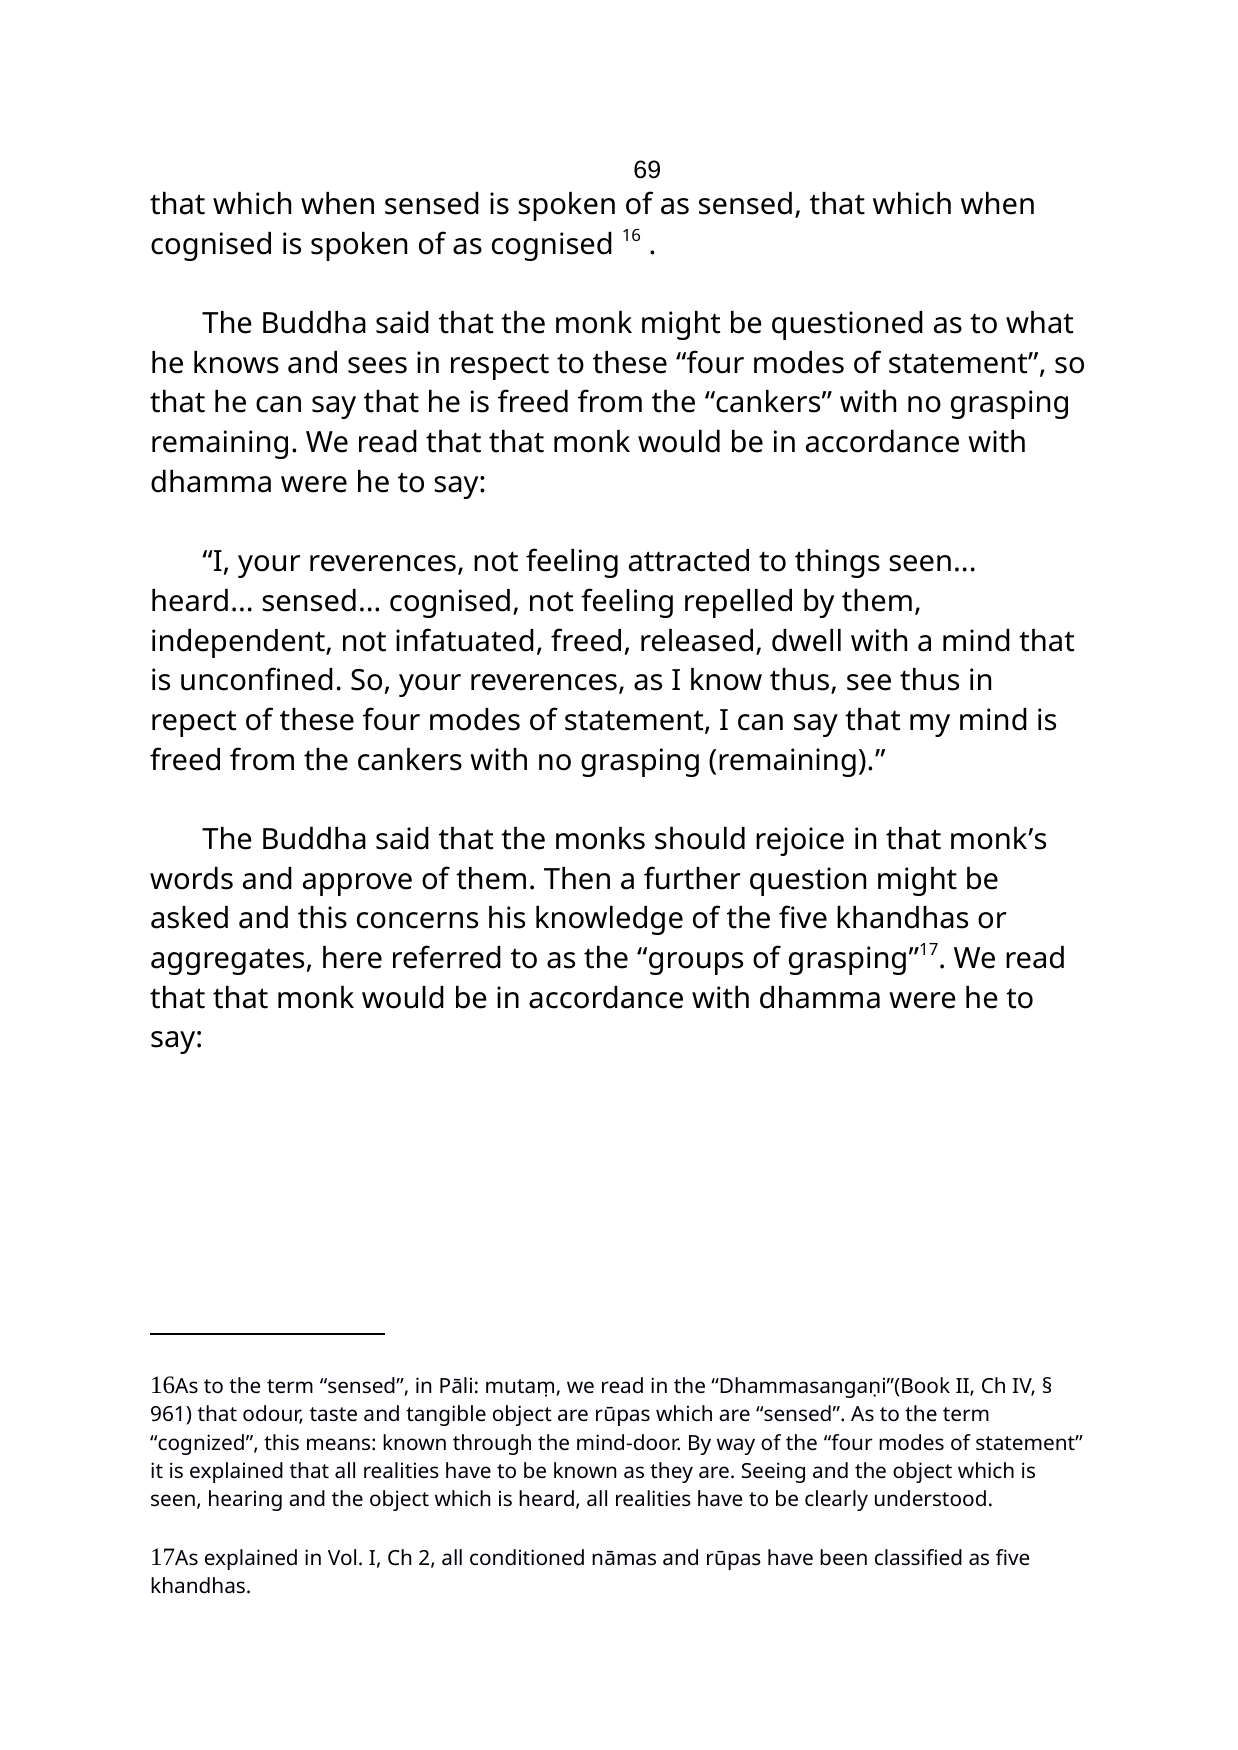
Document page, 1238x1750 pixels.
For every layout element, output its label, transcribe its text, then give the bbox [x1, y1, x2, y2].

text The Buddha said that the monk might be questioned as to what he knows and sees in respect to these “four modes of statement”, so that he can say that he is freed from the “cankers” with no grasping remaining. We read that that monk would be in accordance with dhamma were he to say: [150, 302, 1087, 501]
text The Buddha said that the monks should rejoice in that monk’s words and approve of them. Then a further question might be asked and this concerns his knowledge of the five khandhas or aggregates, here referred to as the “groups of grasping”. We read that that monk would be in accordance with dhamma were he to say: [150, 818, 1087, 1056]
text As explained in Vol. I, Ch 2, all conditioned nāmas and rūpas have been classified as five khandhas. [150, 1542, 1087, 1600]
text that which when sensed is spoken of as sensed, that which when cognised is spoken of as cognised . [150, 183, 1087, 263]
text As to the term “sensed”, in Pāli: mutaṃ, we read in the “Dhammasangaṇi”(Book II, Ch IV, § 961) that odour, taste and tangible object are rūpas which are “sensed”. As to the term “cognized”, this means: known through the mind-door. By way of the “four modes of statement” it is explained that all realities have to be known as they are. Seeing and the object which is seen, hearing and the object which is heard, all realities have to be clearly understood. [150, 1370, 1087, 1513]
text “I, your reverences, not feeling attracted to things seen... heard... sensed... cognised, not feeling repelled by them, independent, not infatuated, freed, released, dwell with a mind that is unconfined. So, your reverences, as I know thus, see thus in repect of these four modes of statement, I can say that my mind is freed from the cankers with no grasping (remaining).” [150, 541, 1087, 779]
